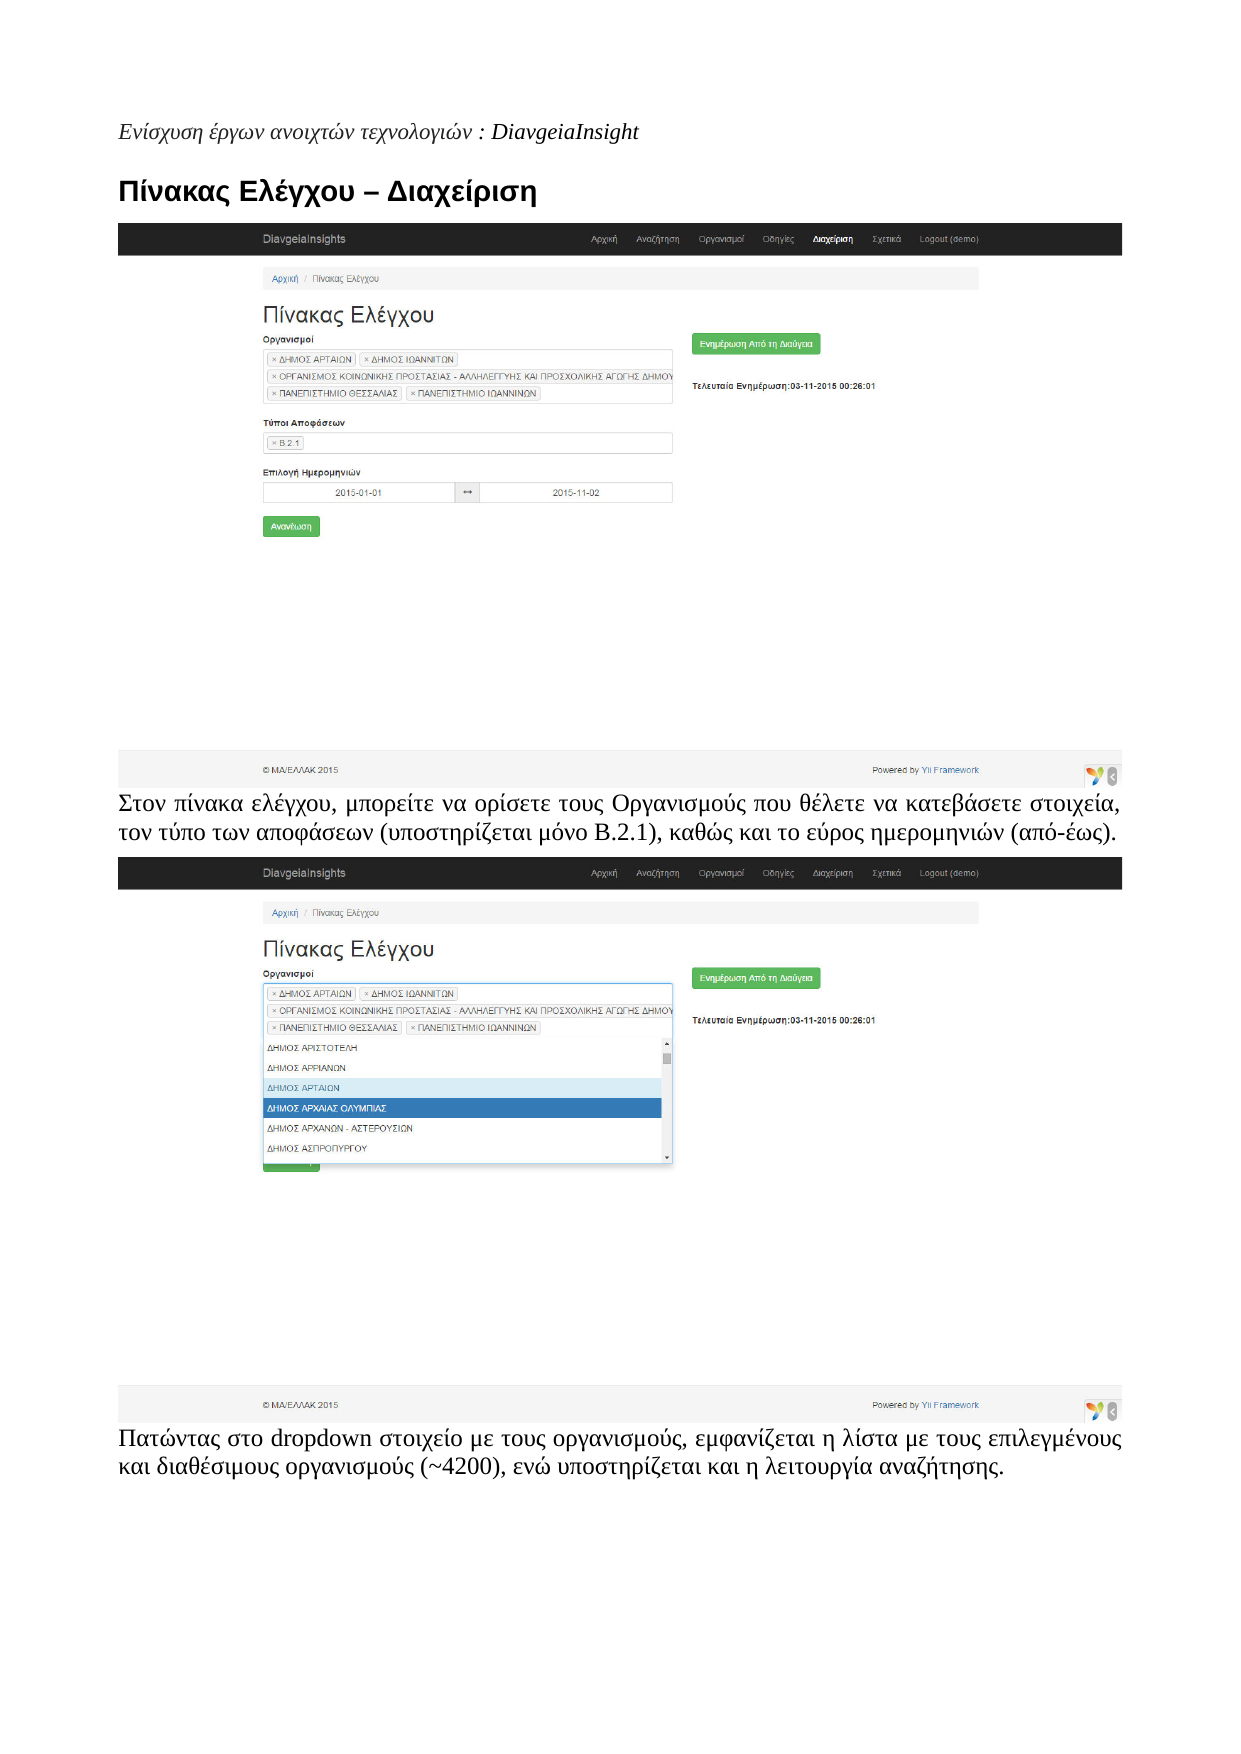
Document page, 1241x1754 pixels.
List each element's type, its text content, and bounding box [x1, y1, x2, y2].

subtitle Πίνακας Ελέγχου – Διαχείριση [118, 174, 1122, 208]
text Πατώντας στο dropdown στοιχείο με τους οργανισμούς, εμφανίζεται η λίστα με τους επιλεγμένους και διαθέσιμους οργανισμούς (~4200), ενώ υποστηρίζεται και η λειτουργία αναζήτησης. [118, 1423, 1122, 1480]
picture [118, 857, 1123, 1423]
text Στον πίνακα ελέγχου, μπορείτε να ορίσετε τους Οργανισμούς που θέλετε να κατεβάσετε στοιχεία, τον τύπο των αποφάσεων (υποστηρίζεται μόνο Β.2.1), καθώς και το εύρος ημερομηνιών (από-έως). [118, 788, 1122, 845]
picture [118, 223, 1123, 788]
